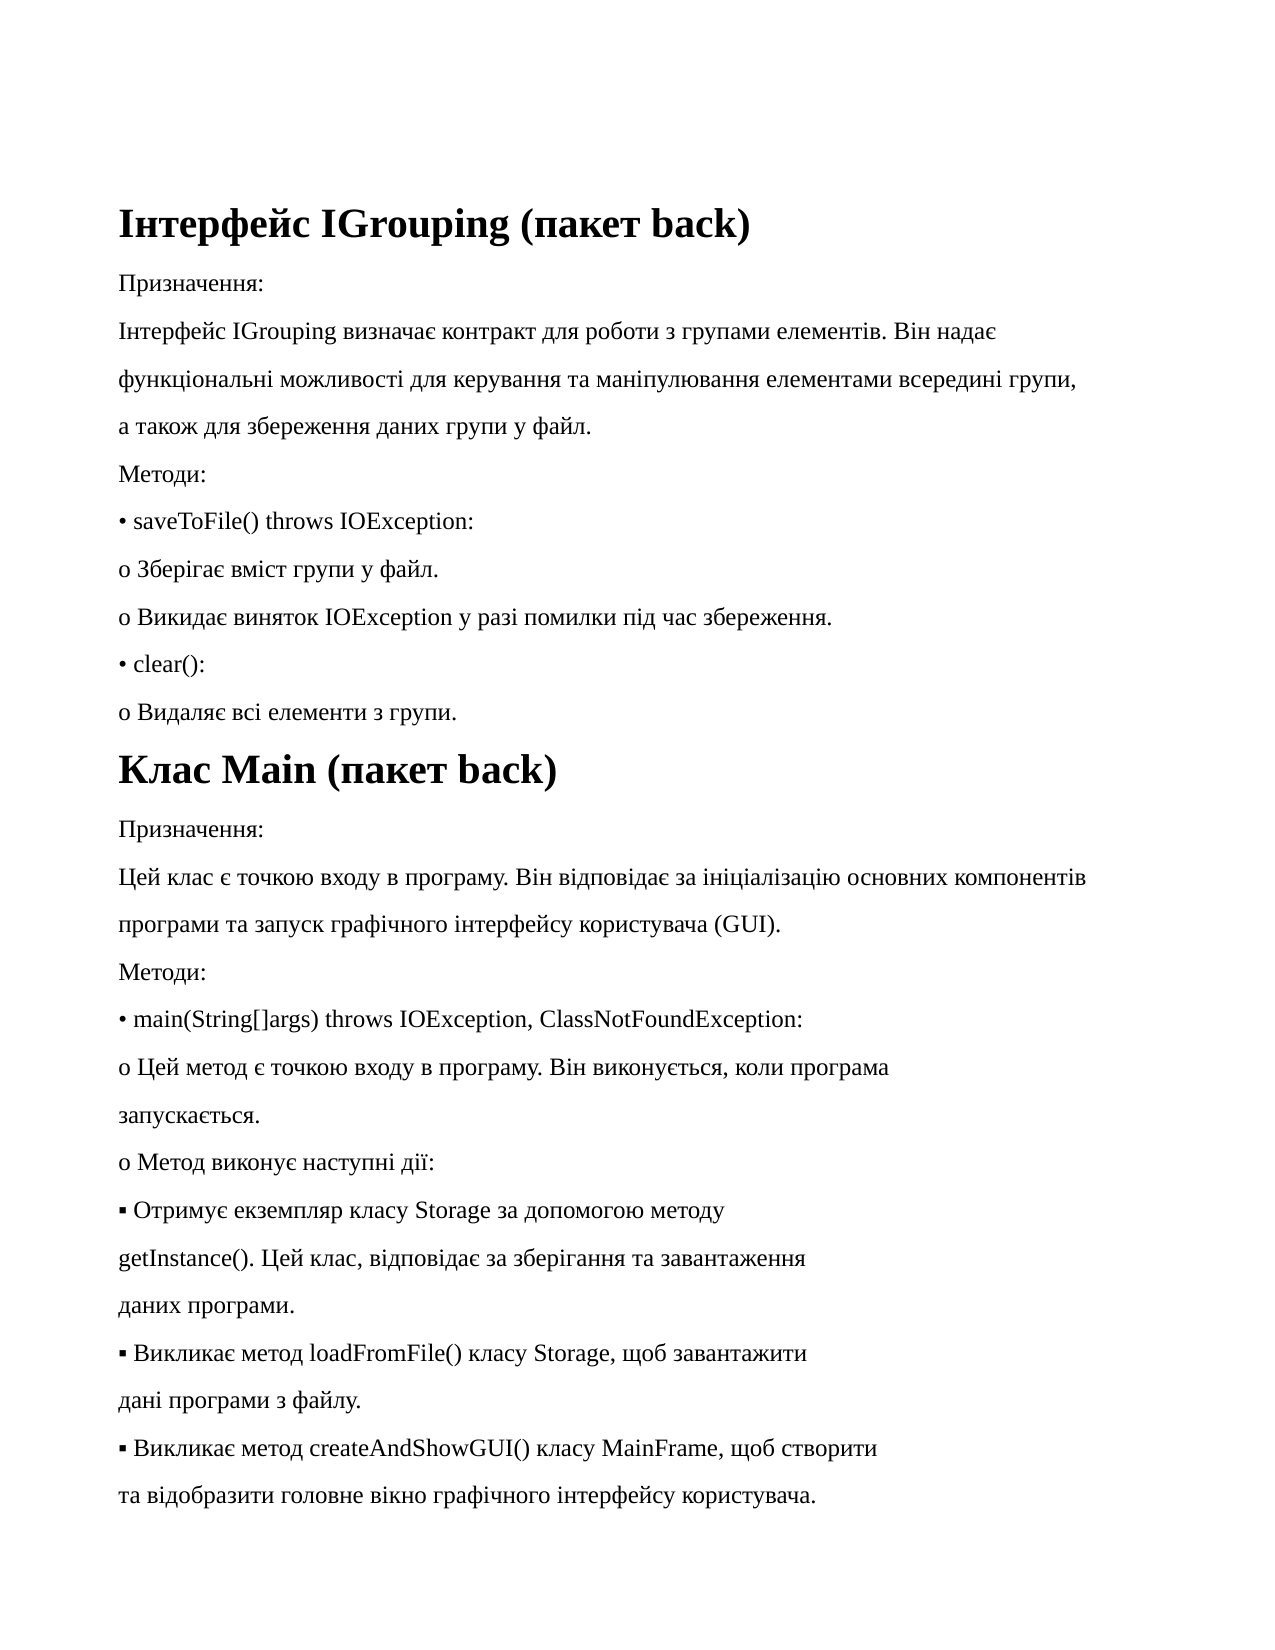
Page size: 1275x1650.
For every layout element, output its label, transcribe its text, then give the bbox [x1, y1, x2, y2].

text Цей клас є точкою входу в програму. Він відповідає за ініціалізацію основних компонентів [118, 862, 1157, 891]
text дані програми з файлу. [118, 1385, 1157, 1414]
text ▪ Викликає метод loadFromFile() класу Storage, щоб завантажити [118, 1338, 1157, 1367]
text o Викидає виняток IOException у разі помилки під час збереження. [118, 602, 1157, 630]
text Інтерфейс IGrouping визначає контракт для роботи з групами елементів. Він надає [118, 316, 1157, 345]
text o Зберігає вміст групи у файл. [118, 554, 1157, 583]
text getInstance(). Цей клас, відповідає за зберігання та завантаження [118, 1243, 1157, 1271]
text • main(String[]args) throws IOException, ClassNotFoundException: [118, 1004, 1157, 1033]
text o Видаляє всі елементи з групи. [118, 697, 1157, 726]
text та відобразити головне вікно графічного інтерфейсу користувача. [118, 1481, 1157, 1509]
text Клас Main (пакет back) [118, 744, 1157, 792]
text • saveToFile() throws IOException: [118, 506, 1157, 535]
text Методи: [118, 459, 1157, 488]
text • clear(): [118, 649, 1157, 678]
text а також для збереження даних групи у файл. [118, 411, 1157, 440]
text функціональні можливості для керування та маніпулювання елементами всередині групи, [118, 364, 1157, 392]
text Призначення: [118, 814, 1157, 843]
text запускається. [118, 1100, 1157, 1128]
text Інтерфейс IGrouping (пакет back) [118, 199, 1157, 247]
text програми та запуск графічного інтерфейсу користувача (GUI). [118, 909, 1157, 938]
text даних програми. [118, 1290, 1157, 1319]
text o Цей метод є точкою входу в програму. Він виконується, коли програма [118, 1052, 1157, 1081]
text ▪ Викликає метод createAndShowGUI() класу MainFrame, щоб створити [118, 1433, 1157, 1462]
text ▪ Отримує екземпляр класу Storage за допомогою методу [118, 1195, 1157, 1224]
text Методи: [118, 957, 1157, 986]
text o Метод виконує наступні дії: [118, 1147, 1157, 1176]
text Призначення: [118, 268, 1157, 297]
